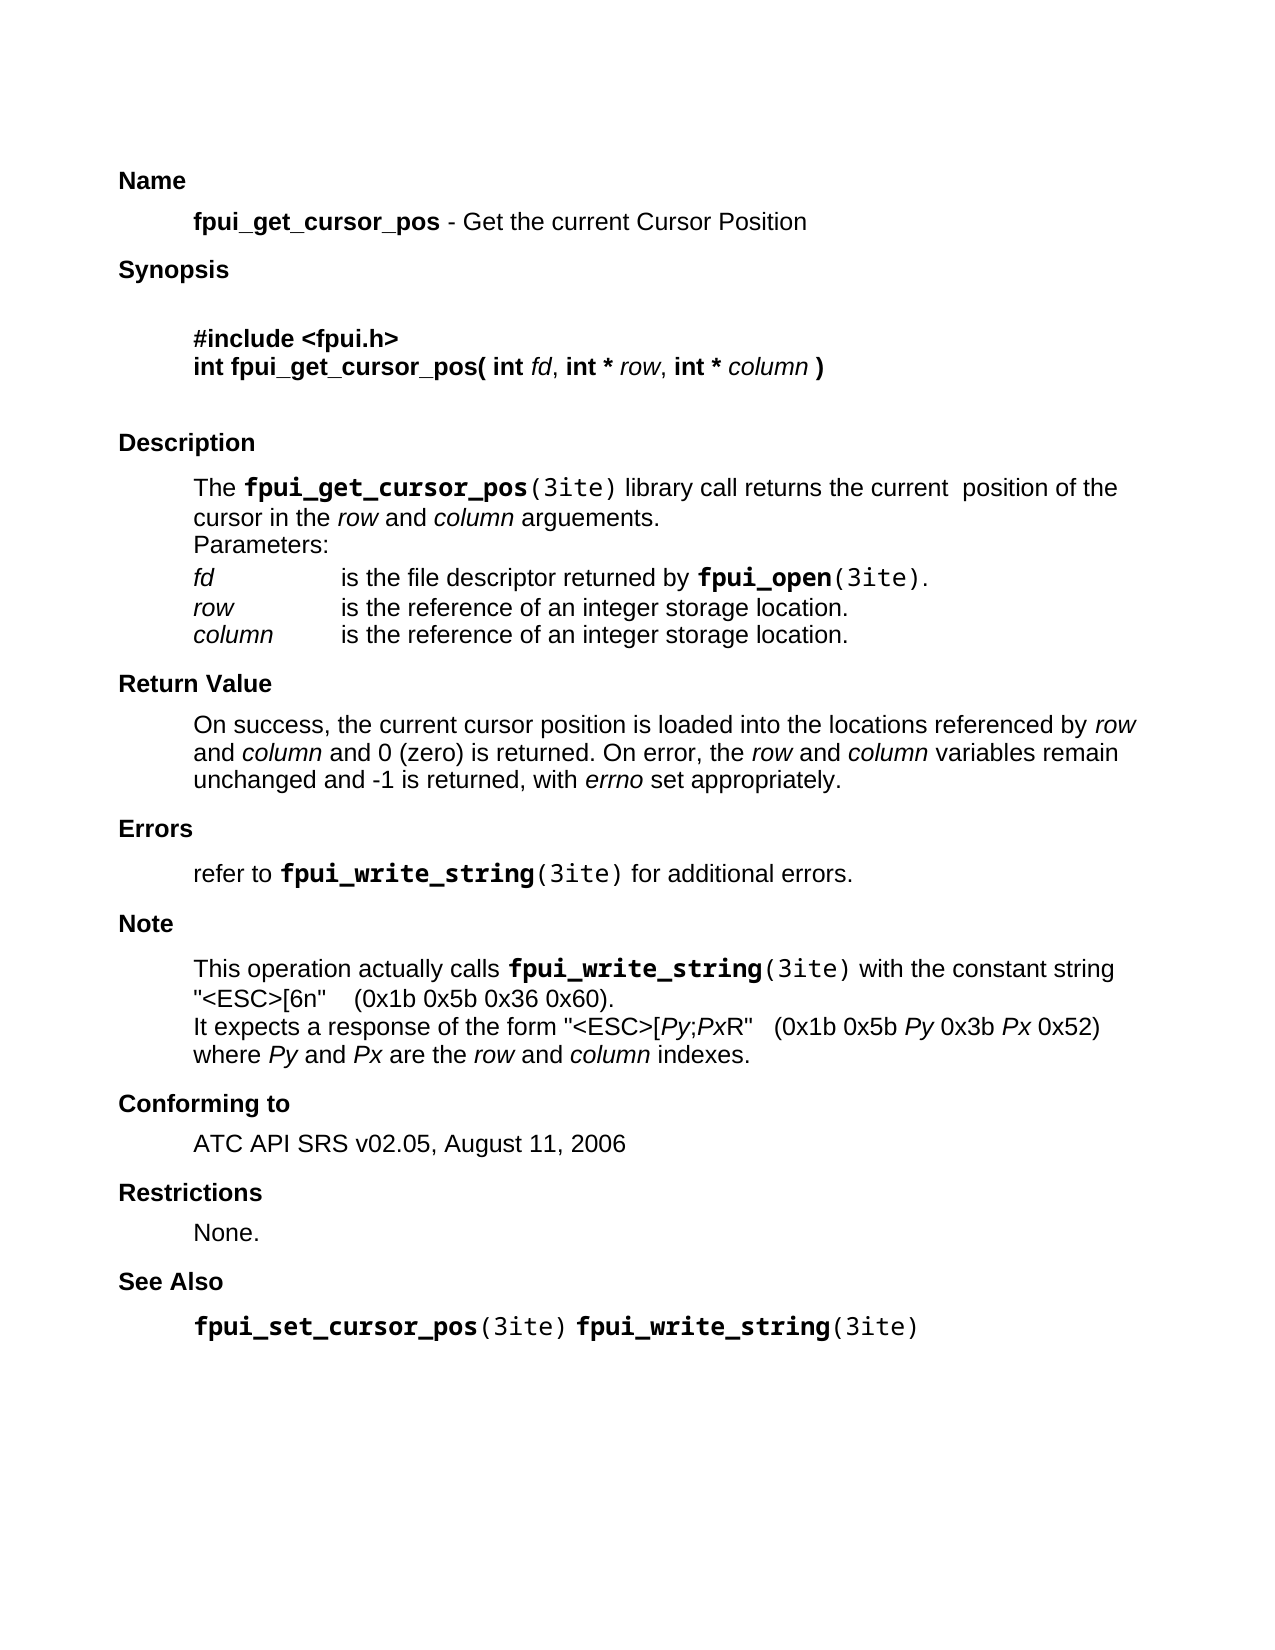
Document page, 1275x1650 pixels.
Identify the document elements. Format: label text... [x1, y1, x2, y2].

text Restrictions [118, 1178, 1157, 1206]
text ATC API SRS v02.05, August 11, 2006 [193, 1130, 1157, 1158]
text See Also [118, 1268, 1157, 1296]
text The fpui_get_cursor_pos(3ite) library call returns the current position of the cursor in the row and column arguements. Parameters: fd is the file descriptor returned by fpui_open(3ite). row is the reference of an integer storage location. column is the reference of an integer storage location. [193, 469, 1157, 649]
text Name [118, 167, 1157, 195]
text refer to fpui_write_string(3ite) for additional errors. [193, 855, 1157, 889]
text Note [118, 910, 1157, 938]
text Conforming to [118, 1089, 1157, 1117]
text fpui_set_cursor_pos(3ite) fpui_write_string(3ite) [193, 1308, 1157, 1342]
text Description [118, 429, 1157, 457]
text This operation actually calls fpui_write_string(3ite) with the constant string "<ESC>[6n" (0x1b 0x5b 0x36 0x60). It expects a response of the form "<ESC>[Py;PxR" (0x1b 0x5b Py 0x3b Px 0x52) where Py and Px are the row and column indexes. [193, 951, 1157, 1068]
text #include <fpui.h> int fpui_get_cursor_pos( int fd, int * row, int * column ) [193, 296, 1157, 408]
text None. [193, 1219, 1157, 1247]
text Return Value [118, 670, 1157, 698]
text fpui_get_cursor_pos - Get the current Cursor Position [193, 207, 1157, 235]
text Synopsis [118, 256, 1157, 284]
text Errors [118, 815, 1157, 843]
text On success, the current cursor position is loaded into the locations referenced by row and column and 0 (zero) is returned. On error, the row and column variables remain unchanged and -1 is returned, with errno set appropriately. [193, 710, 1157, 794]
